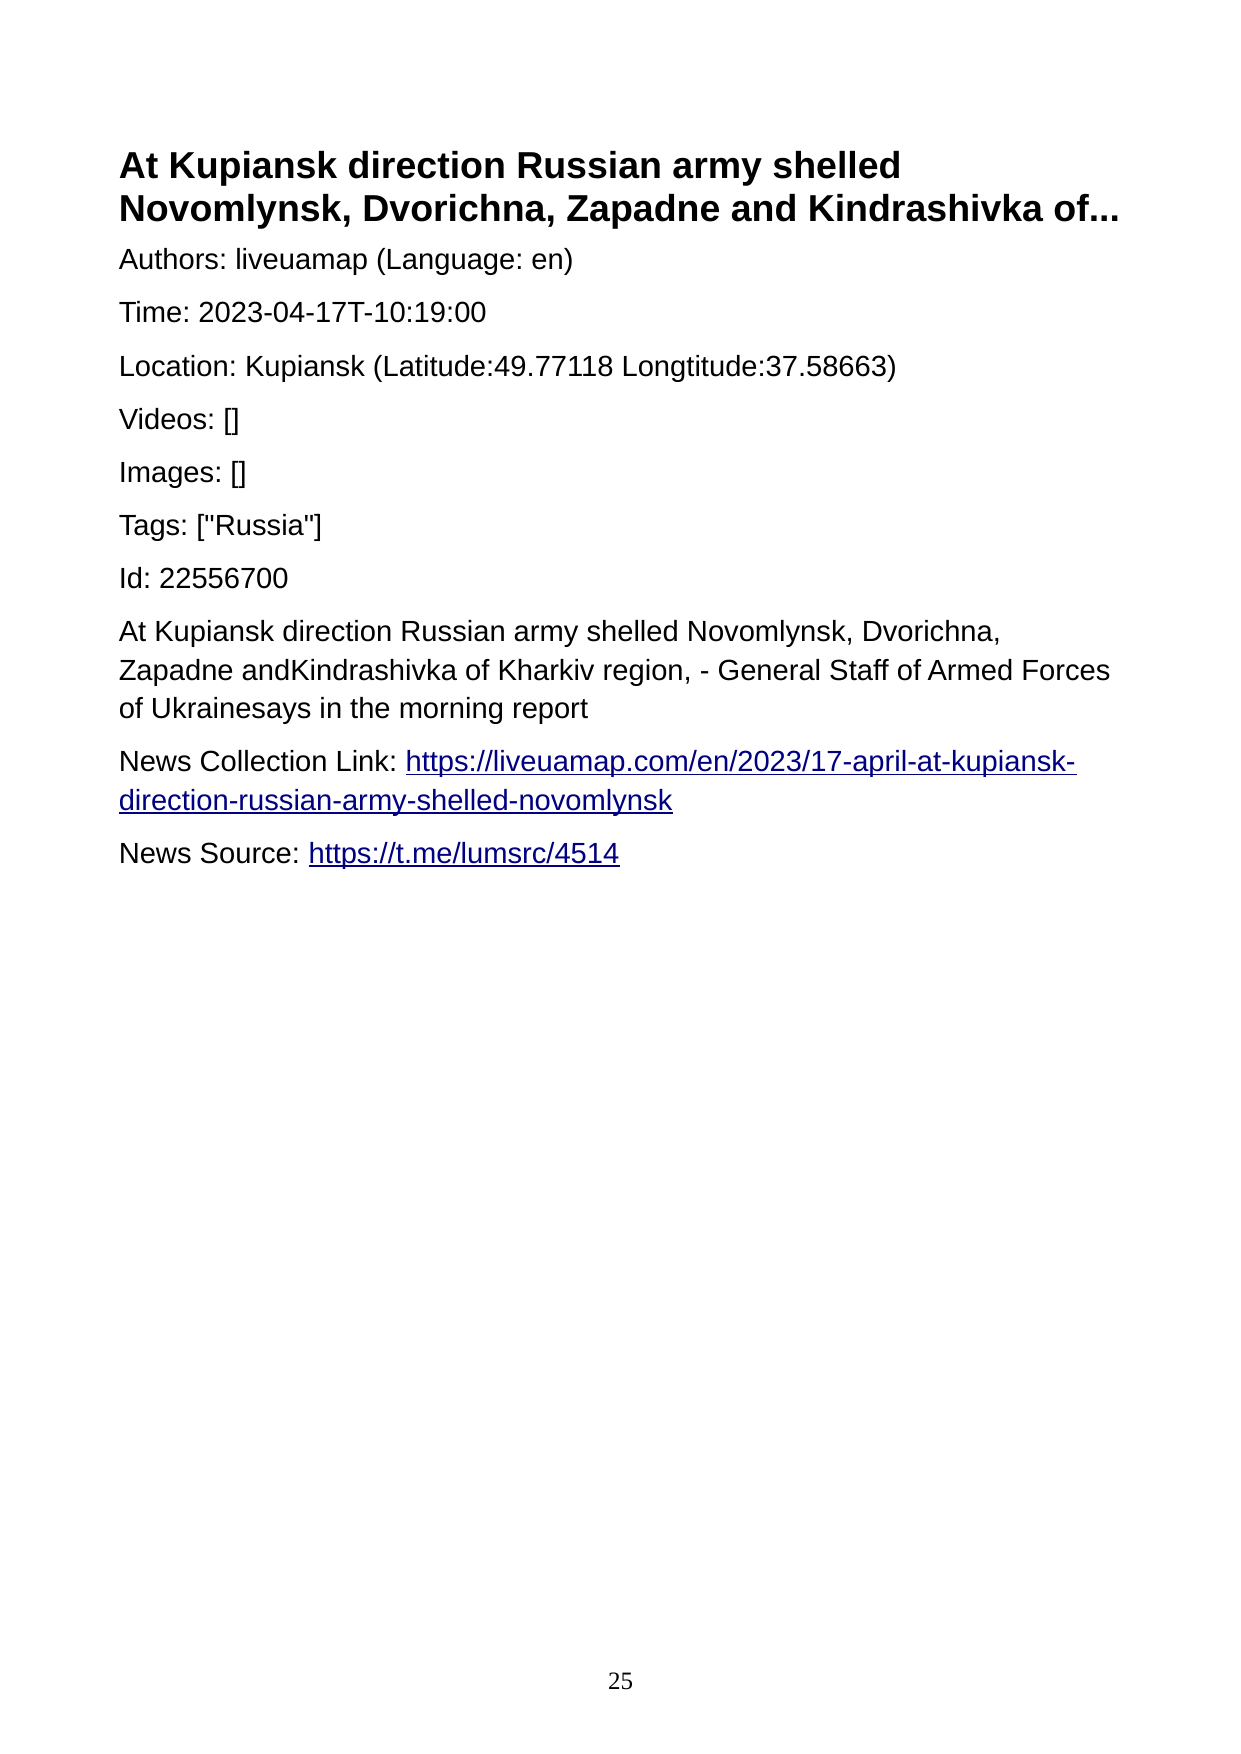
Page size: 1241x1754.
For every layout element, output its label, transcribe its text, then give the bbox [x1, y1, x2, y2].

text Id: 22556700 [118, 561, 1122, 594]
text Time: 2023-04-17T-10:19:00 [118, 295, 1122, 329]
text Videos: [] [118, 402, 1122, 435]
text Images: [] [118, 455, 1122, 488]
text Authors: liveuamap (Language: en) [118, 242, 1122, 276]
text Location: Kupiansk (Latitude:49.77118 Longtitude:37.58663) [118, 348, 1122, 382]
text Tags: ["Russia"] [118, 508, 1122, 541]
text At Kupiansk direction Russian army shelled Novomlynsk, Dvorichna, Zapadne andKindrashivka of Kharkiv region, - General Staff of Armed Forces of Ukrainesays in the morning report [118, 614, 1122, 725]
text News Source: https://t.me/lumsrc/4514 [118, 836, 1122, 869]
subtitle At Kupiansk direction Russian army shelled Novomlynsk, Dvorichna, Zapadne and Kindrashivka of... [118, 143, 1122, 230]
text News Collection Link: https://liveuamap.com/en/2023/17-april-at-kupiansk-direction-russian-army-shelled-novomlynsk [118, 744, 1122, 816]
